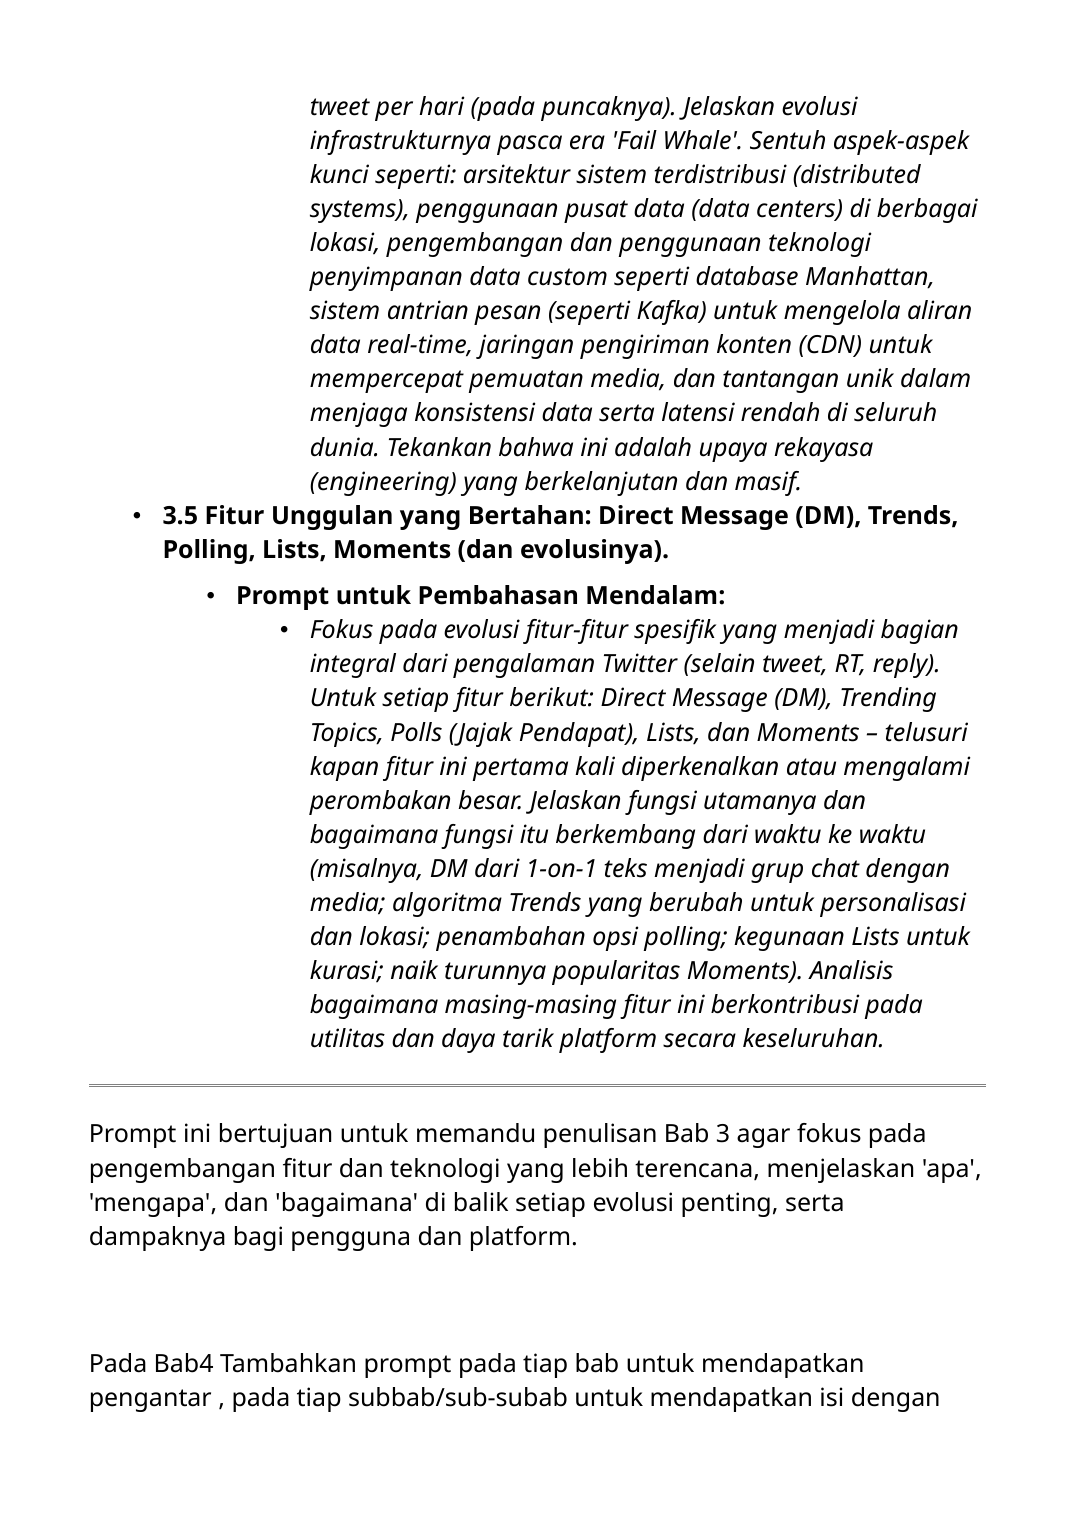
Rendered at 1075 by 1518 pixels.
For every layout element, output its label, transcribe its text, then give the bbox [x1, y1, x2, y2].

list 3.5 Fitur Unggulan yang Bertahan: Direct Message (DM), Trends, Polling, Lists, Moments (dan evolusinya). [133, 497, 986, 565]
list tweet per hari (pada puncaknya). Jelaskan evolusi infrastrukturnya pasca era 'Fail Whale'. Sentuh aspek-aspek kunci seperti: arsitektur sistem terdistribusi (distributed systems), penggunaan pusat data (data centers) di berbagai lokasi, pengembangan dan penggunaan teknologi penyimpanan data custom seperti database Manhattan, sistem antrian pesan (seperti Kafka) untuk mengelola aliran data real-time, jaringan pengiriman konten (CDN) untuk mempercepat pemuatan media, dan tantangan unik dalam menjaga konsistensi data serta latensi rendah di seluruh dunia. Tekankan bahwa ini adalah upaya rekayasa (engineering) yang berkelanjutan dan masif. [280, 88, 986, 497]
list Fokus pada evolusi fitur-fitur spesifik yang menjadi bagian integral dari pengalaman Twitter (selain tweet, RT, reply). Untuk setiap fitur berikut: Direct Message (DM), Trending Topics, Polls (Jajak Pendapat), Lists, dan Moments – telusuri kapan fitur ini pertama kali diperkenalkan atau mengalami perombakan besar. Jelaskan fungsi utamanya dan bagaimana fungsi itu berkembang dari waktu ke waktu (misalnya, DM dari 1-on-1 teks menjadi grup chat dengan media; algoritma Trends yang berubah untuk personalisasi dan lokasi; penambahan opsi polling; kegunaan Lists untuk kurasi; naik turunnya popularitas Moments). Analisis bagaimana masing-masing fitur ini berkontribusi pada utilitas dan daya tarik platform secara keseluruhan. [280, 612, 986, 1055]
list Prompt untuk Pembahasan Mendalam: [206, 578, 986, 612]
text Prompt ini bertujuan untuk memandu penulisan Bab 3 agar fokus pada pengembangan fitur dan teknologi yang lebih terencana, menjelaskan 'apa', 'mengapa', dan 'bagaimana' di balik setiap evolusi penting, serta dampaknya bagi pengguna dan platform. [88, 1116, 986, 1252]
text Pada Bab4 Tambahkan prompt pada tiap bab untuk mendapatkan pengantar , pada tiap subbab/sub-subab untuk mendapatkan isi dengan [88, 1346, 986, 1414]
